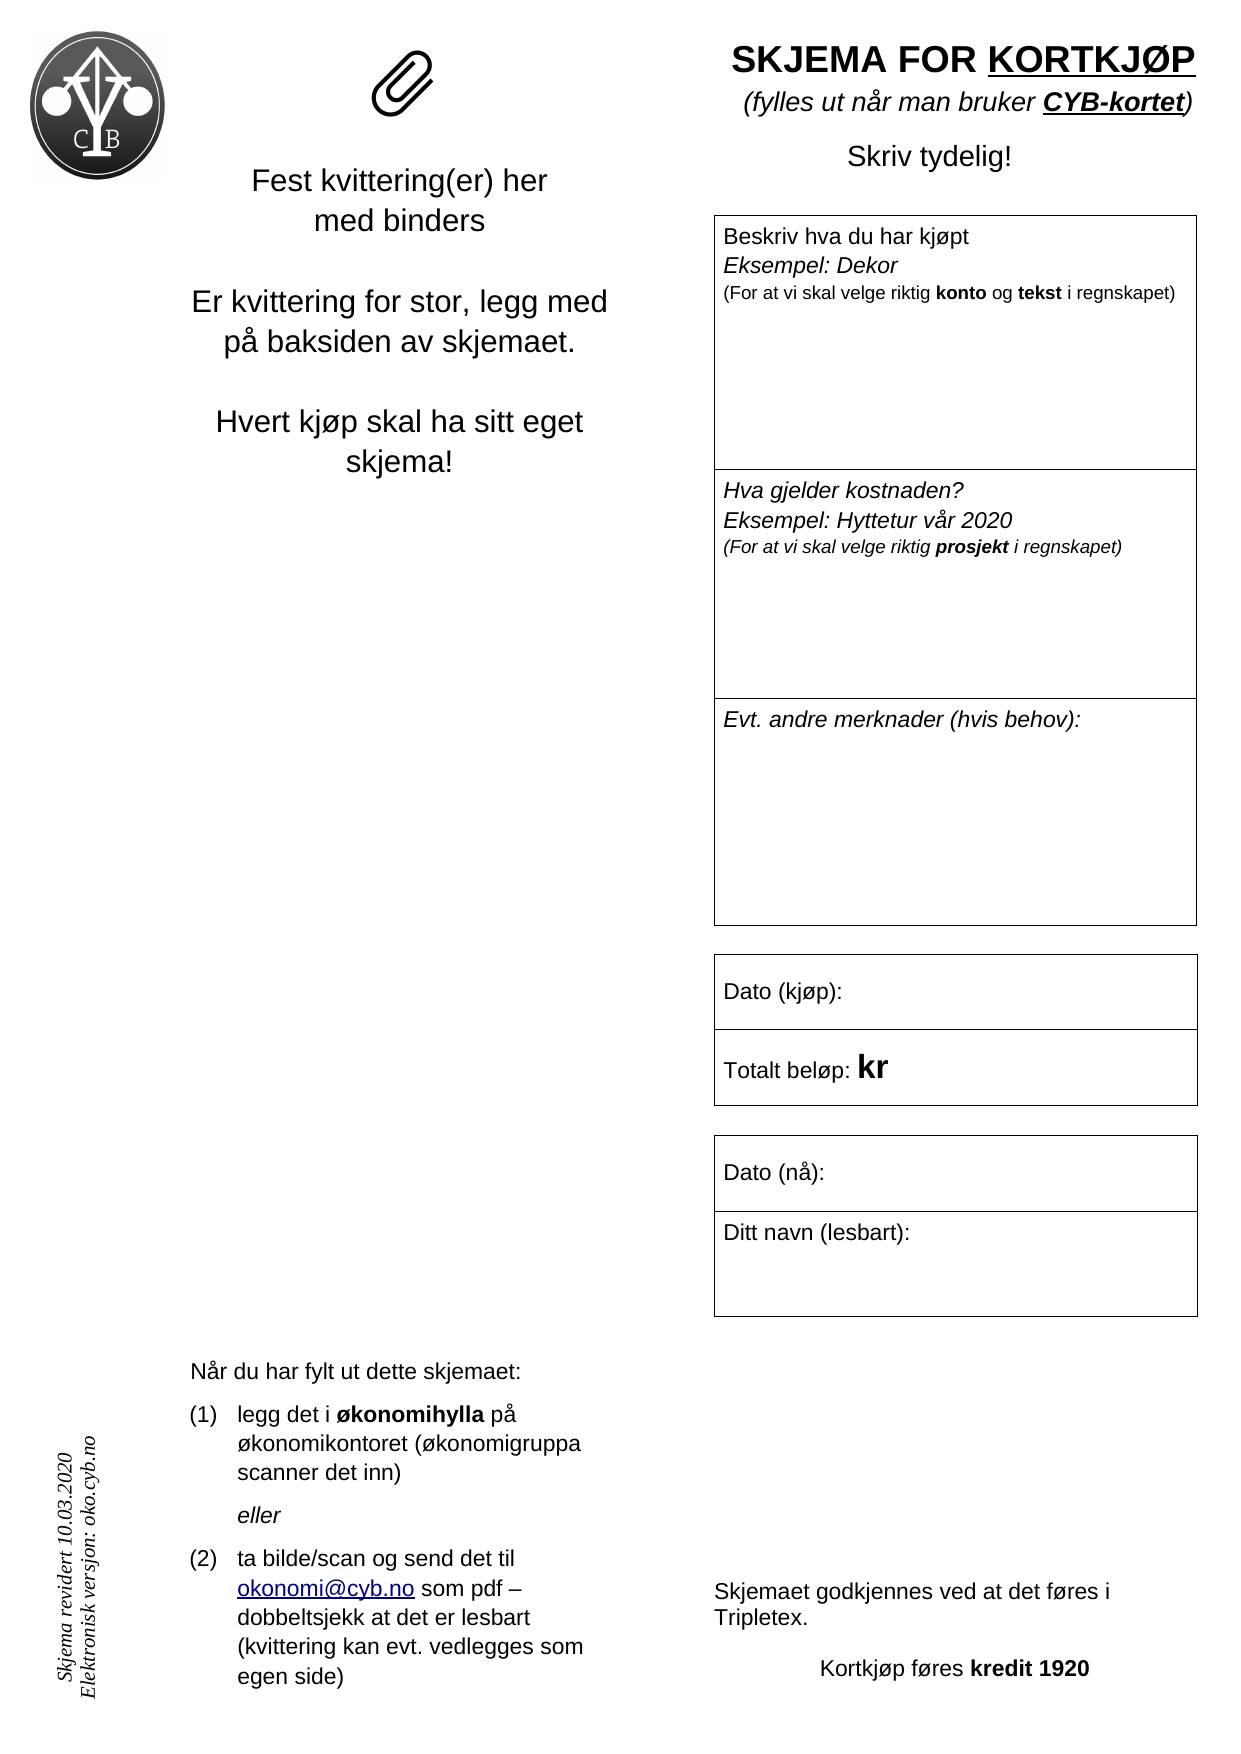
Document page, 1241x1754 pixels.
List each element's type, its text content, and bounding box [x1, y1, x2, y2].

table_cell Ditt navn (lesbart): [715, 1212, 1197, 1316]
text Skriv tydelig! [609, 140, 1196, 172]
table_header Dato (kjøp): [715, 955, 1197, 1029]
picture [27, 28, 167, 182]
table_cell Totalt beløp: kr [715, 1030, 1197, 1105]
table_cell Hva gjelder kostnaden? Eksempel: Hyttetur vår 2020 (For at vi skal velge riktig prosjekt i regnskapet) [715, 470, 1196, 698]
text (1) legg det i økonomihylla på økonomikontoret (økonomigruppa scanner det inn) [190, 1401, 609, 1486]
text [167, 140, 189, 172]
text (2) ta bilde/scan og send det til okonomi@cyb.no som pdf – dobbeltsjekk at det er lesbart (kvittering kan evt. vedlegges som egen side) [190, 1546, 609, 1689]
text [167, 87, 369, 117]
text (fylles ut når man bruker CYB-kortet) [436, 87, 1196, 117]
table_header Dato (nå): [715, 1136, 1197, 1211]
text Fest kvittering(er) her med binders [189, 163, 609, 238]
picture [369, 50, 436, 117]
text SKJEMA FOR KORTKJØP [167, 39, 1196, 81]
text Kortkjøp føres kredit 1920 [714, 1656, 1195, 1681]
text Er kvittering for stor, legg med på baksiden av skjemaet. [189, 284, 609, 359]
table_header Beskriv hva du har kjøpt Eksempel: Dekor (For at vi skal velge riktig konto og tekst i regnskapet) [715, 216, 1196, 469]
table_cell Evt. andre merknader (hvis behov): [715, 699, 1196, 925]
text Hvert kjøp skal ha sitt eget skjema! [189, 404, 609, 479]
text eller [190, 1503, 609, 1528]
text Skjemaet godkjennes ved at det føres i Tripletex. [714, 1579, 1195, 1630]
text Når du har fylt ut dette skjemaet: [190, 1358, 610, 1384]
